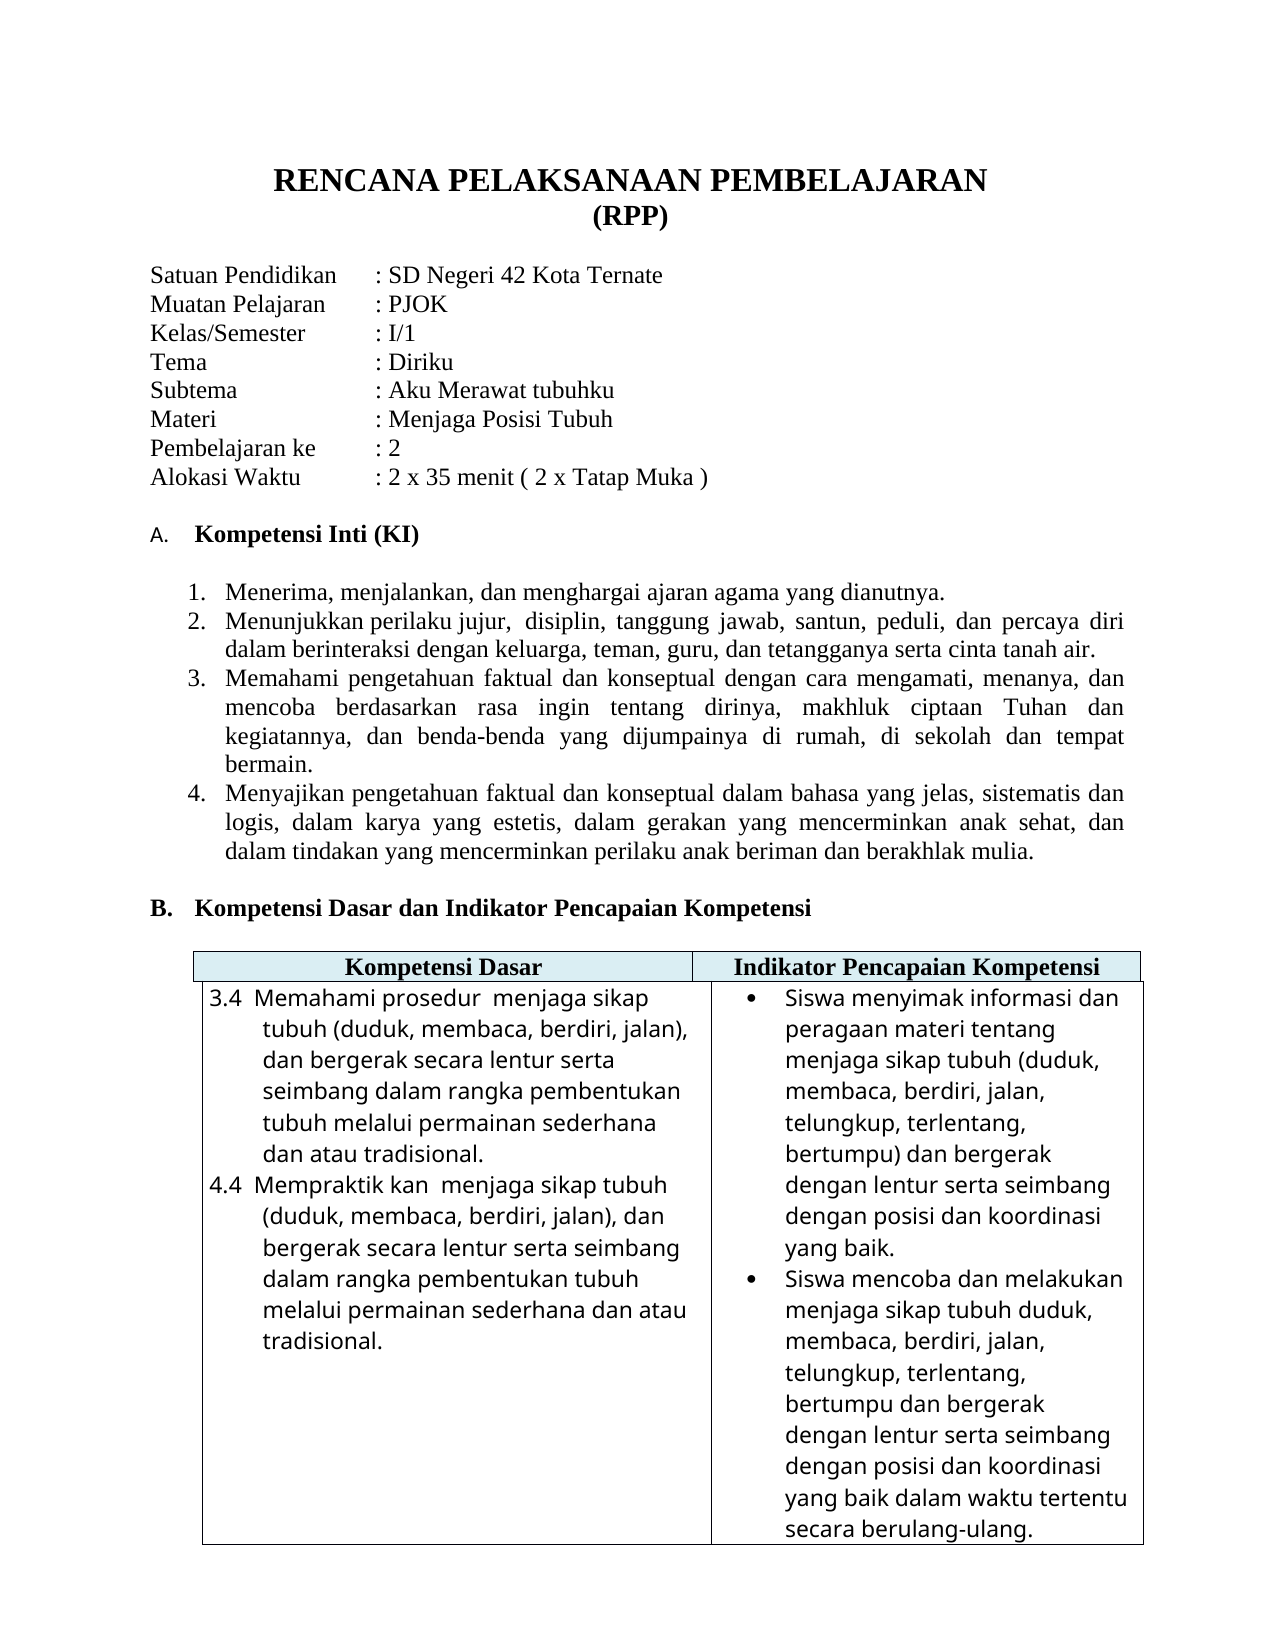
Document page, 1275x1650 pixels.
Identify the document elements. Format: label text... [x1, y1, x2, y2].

list Menyajikan pengetahuan faktual dan konseptual dalam bahasa yang jelas, sistematis dan logis, dalam karya yang estetis, dalam gerakan yang mencerminkan anak sehat, dan dalam tindakan yang mencerminkan perilaku anak beriman dan berakhlak mulia. [187, 778, 1125, 864]
table_cell 3.4 Memahami prosedur menjaga sikap tubuh (duduk, membaca, berdiri, jalan), dan bergerak secara lentur serta seimbang dalam rangka pembentukan tubuh melalui permainan sederhana dan atau tradisional. 4.4 Mempraktik kan menjaga sikap tubuh (duduk, membaca, berdiri, jalan), dan bergerak secara lentur serta seimbang dalam rangka pembentukan tubuh melalui permainan sederhana dan atau tradisional. [203, 982, 711, 1544]
list Kompetensi Inti (KI) [150, 519, 1125, 548]
text Kelas/Semester : I/1 [150, 318, 1125, 347]
list Kompetensi Dasar dan Indikator Pencapaian Kompetensi [150, 893, 1125, 922]
table_header Indikator Pencapaian Kompetensi [693, 952, 1140, 981]
list Menunjukkan perilaku jujur, disiplin, tanggung jawab, santun, peduli, dan percaya diri dalam berinteraksi dengan keluarga, teman, guru, dan tetangganya serta cinta tanah air. [187, 606, 1125, 663]
table_header RENCANA PELAKSANAAN PEMBELAJARAN (RPP) [139, 160, 1122, 232]
text Pembelajaran ke : 2 [150, 433, 1125, 462]
list Menerima, menjalankan, dan menghargai ajaran agama yang dianutnya. [187, 577, 1125, 606]
table_header Kompetensi Dasar [194, 952, 692, 981]
table_cell Siswa menyimak informasi dan peragaan materi tentang menjaga sikap tubuh (duduk, membaca, berdiri, jalan, telungkup, terlentang, bertumpu) dan bergerak dengan lentur serta seimbang dengan posisi dan koordinasi yang baik. Siswa mencoba dan melakukan menjaga sikap tubuh duduk, membaca, berdiri, jalan, telungkup, terlentang, bertumpu dan bergerak dengan lentur serta seimbang dengan posisi dan koordinasi yang baik dalam waktu tertentu secara berulang-ulang. Siswa mendapatkan umpan balik dari diri sendiri, teman dalam kelompok, dan guru. Siswa memperagakan hasil belajar tentang gerak menjaga sikap tubuh (duduk, membaca, berdiri, jalan, telungkup, terlentang, bertumpu), dan bergerak secara lentur serta seimbang dalam rangka pembentukan tubuh melalui permainan sederhana dan atau tradisional dilandasi nilai-nilai disiplin, percaya diri, sungguh-sungguh, dan kerja sama. [712, 982, 747, 1544]
text Materi : Menjaga Posisi Tubuh [150, 404, 1125, 433]
text Alokasi Waktu : 2 x 35 menit ( 2 x Tatap Muka ) [150, 462, 1125, 490]
text Subtema : Aku Merawat tubuhku [150, 375, 1125, 404]
text Tema : Diriku [150, 347, 1125, 375]
list Memahami pengetahuan faktual dan konseptual dengan cara mengamati, menanya, dan mencoba berdasarkan rasa ingin tentang dirinya, makhluk ciptaan Tuhan dan kegiatannya, dan benda-benda yang dijumpainya di rumah, di sekolah dan tempat bermain. [187, 663, 1125, 778]
text Muatan Pelajaran : PJOK [150, 289, 1125, 318]
text Satuan Pendidikan : SD Negeri 42 Kota Ternate [150, 260, 1125, 289]
table_cell [194, 982, 202, 1544]
